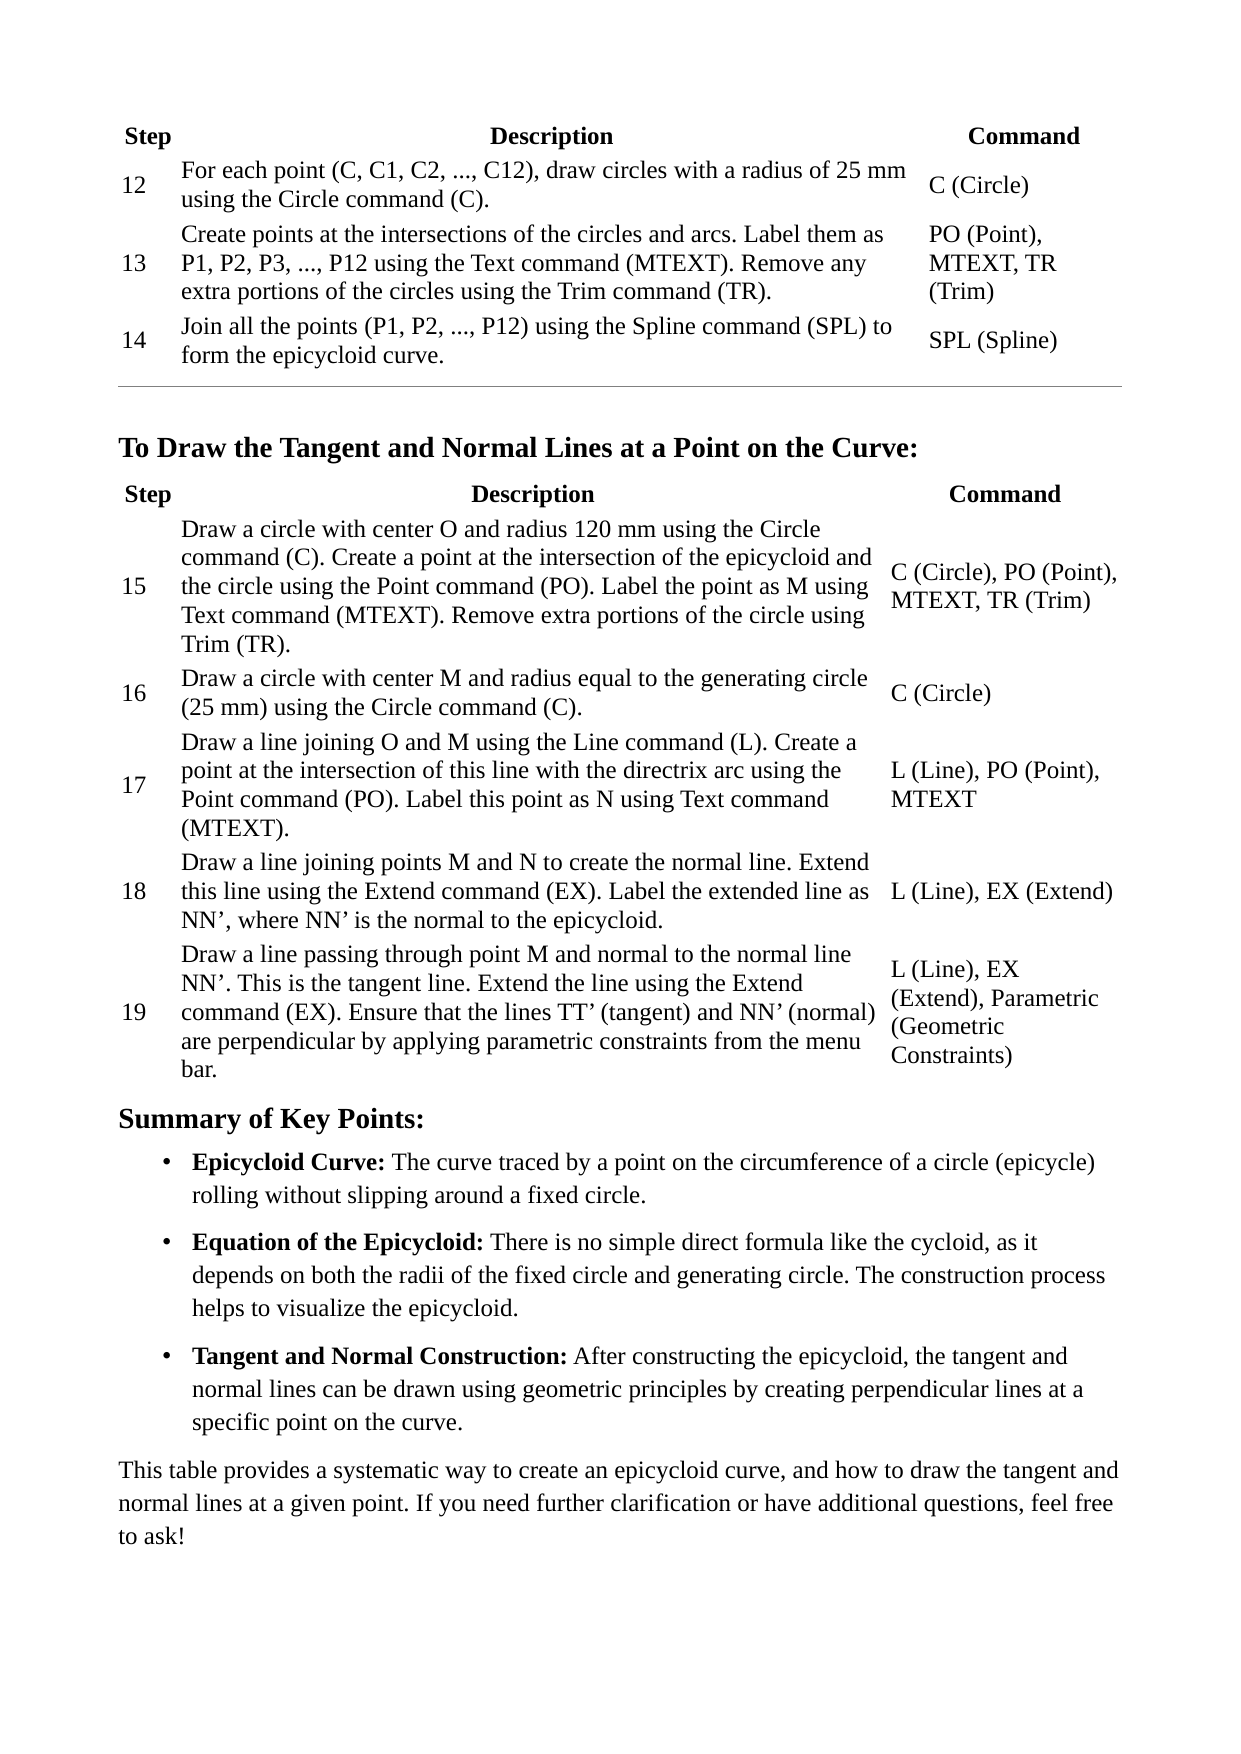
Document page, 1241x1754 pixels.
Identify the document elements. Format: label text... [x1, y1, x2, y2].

table_cell Draw a circle with center O and radius 120 mm using the Circle command (C). Create a point at the intersection of the epicycloid and the circle using the Point command (PO). Label the point as M using Text command (MTEXT). Remove extra portions of the circle using Trim (TR). [178, 511, 888, 660]
text This table provides a systematic way to create an epicycloid curve, and how to draw the tangent and normal lines at a given point. If you need further clarification or have additional questions, feel free to ask! [118, 1455, 1122, 1549]
table_cell 14 [118, 308, 178, 371]
table_cell C (Circle) [888, 660, 1122, 724]
table_cell L (Line), PO (Point), MTEXT [888, 724, 1122, 844]
table_cell Create points at the intersections of the circles and arcs. Label them as P1, P2, P3, ..., P12 using the Text command (MTEXT). Remove any extra portions of the circles using the Trim command (TR). [178, 216, 926, 308]
table_header Command [926, 118, 1122, 153]
subtitle To Draw the Tangent and Normal Lines at a Point on the Curve: [118, 430, 1122, 464]
table_cell C (Circle) [926, 153, 1122, 216]
table_cell 15 [118, 511, 178, 660]
table_cell Draw a line passing through point M and normal to the normal line NN’. This is the tangent line. Extend the line using the Extend command (EX). Ensure that the lines TT’ (tangent) and NN’ (normal) are perpendicular by applying parametric constraints from the menu bar. [178, 937, 888, 1086]
table_header Step [118, 476, 178, 511]
table_cell 19 [118, 937, 178, 1086]
table_header Step [118, 118, 178, 153]
table_cell 12 [118, 153, 178, 216]
list Equation of the Epicycloid: There is no simple direct formula like the cycloid, as it depends on both the radii of the fixed circle and generating circle. The construction process helps to visualize the epicycloid. [162, 1227, 1122, 1322]
table_cell C (Circle), PO (Point), MTEXT, TR (Trim) [888, 511, 1122, 660]
table_cell PO (Point), MTEXT, TR (Trim) [926, 216, 1122, 308]
table_cell Join all the points (P1, P2, ..., P12) using the Spline command (SPL) to form the epicycloid curve. [178, 308, 926, 371]
table_cell 16 [118, 660, 178, 724]
list Epicycloid Curve: The curve traced by a point on the circumference of a circle (epicycle) rolling without slipping around a fixed circle. [162, 1147, 1122, 1209]
table_cell For each point (C, C1, C2, ..., C12), draw circles with a radius of 25 mm using the Circle command (C). [178, 153, 926, 216]
table_cell 13 [118, 216, 178, 308]
table_header Description [178, 118, 926, 153]
subtitle Summary of Key Points: [118, 1101, 1122, 1134]
table_header Description [178, 476, 888, 511]
table_cell Draw a line joining O and M using the Line command (L). Create a point at the intersection of this line with the directrix arc using the Point command (PO). Label this point as N using Text command (MTEXT). [178, 724, 888, 844]
list Tangent and Normal Construction: After constructing the epicycloid, the tangent and normal lines can be drawn using geometric principles by creating perpendicular lines at a specific point on the curve. [162, 1341, 1122, 1436]
table_cell Draw a line joining points M and N to create the normal line. Extend this line using the Extend command (EX). Label the extended line as NN’, where NN’ is the normal to the epicycloid. [178, 845, 888, 937]
table_header Command [888, 476, 1122, 511]
table_cell 18 [118, 845, 178, 937]
table_cell L (Line), EX (Extend), Parametric (Geometric Constraints) [888, 937, 1122, 1086]
table_cell 17 [118, 724, 178, 844]
table_cell SPL (Spline) [926, 308, 1122, 371]
table_cell L (Line), EX (Extend) [888, 845, 1122, 937]
table_cell Draw a circle with center M and radius equal to the generating circle (25 mm) using the Circle command (C). [178, 660, 888, 724]
